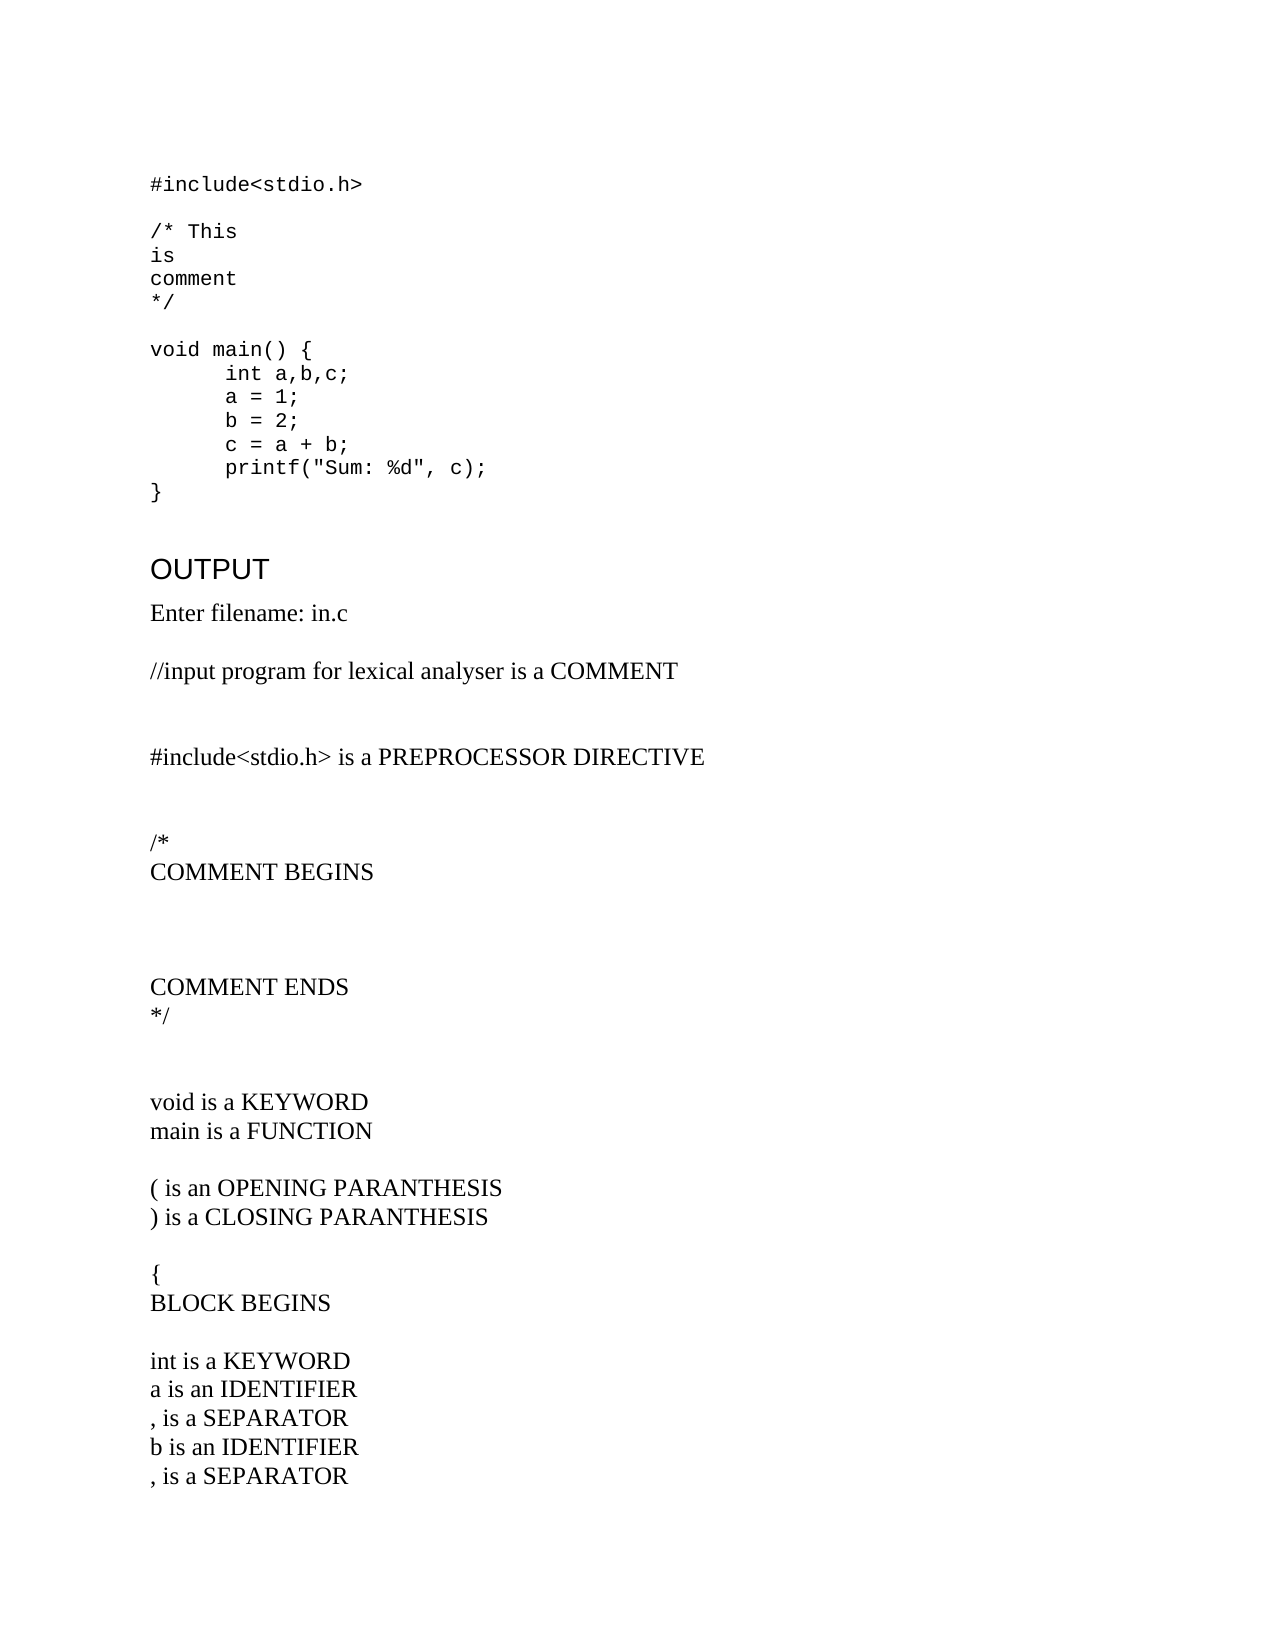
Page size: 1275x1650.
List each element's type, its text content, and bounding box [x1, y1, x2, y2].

text main is a FUNCTION [150, 1116, 1125, 1144]
text */ [150, 1001, 1125, 1029]
text */ [150, 292, 1125, 316]
text int is a KEYWORD [150, 1346, 1125, 1374]
text comment [150, 268, 1125, 292]
text void main() { [150, 339, 1125, 363]
text ) is a CLOSING PARANTHESIS [150, 1202, 1125, 1231]
text COMMENT ENDS [150, 972, 1125, 1001]
text { [150, 1259, 1125, 1288]
text COMMENT BEGINS [150, 857, 1125, 886]
text is [150, 244, 1125, 268]
text #include<stdio.h> [150, 174, 1125, 197]
text } [150, 481, 1125, 505]
text /* [150, 828, 1125, 857]
subtitle OUTPUT [150, 552, 1125, 586]
text b is an IDENTIFIER [150, 1432, 1125, 1461]
text , is a SEPARATOR [150, 1403, 1125, 1432]
text b = 2; [150, 410, 1125, 434]
text c = a + b; [150, 434, 1125, 457]
text void is a KEYWORD [150, 1087, 1125, 1116]
text //input program for lexical analyser is a COMMENT [150, 656, 1125, 684]
text , is a SEPARATOR [150, 1461, 1125, 1489]
text ( is an OPENING PARANTHESIS [150, 1173, 1125, 1202]
text a = 1; [150, 386, 1125, 410]
text printf("Sum: %d", c); [150, 457, 1125, 481]
text Enter filename: in.c [150, 598, 1125, 627]
text #include<stdio.h> is a PREPROCESSOR DIRECTIVE [150, 742, 1125, 771]
text /* This [150, 221, 1125, 244]
text a is an IDENTIFIER [150, 1374, 1125, 1403]
text BLOCK BEGINS [150, 1288, 1125, 1317]
text int a,b,c; [150, 363, 1125, 386]
